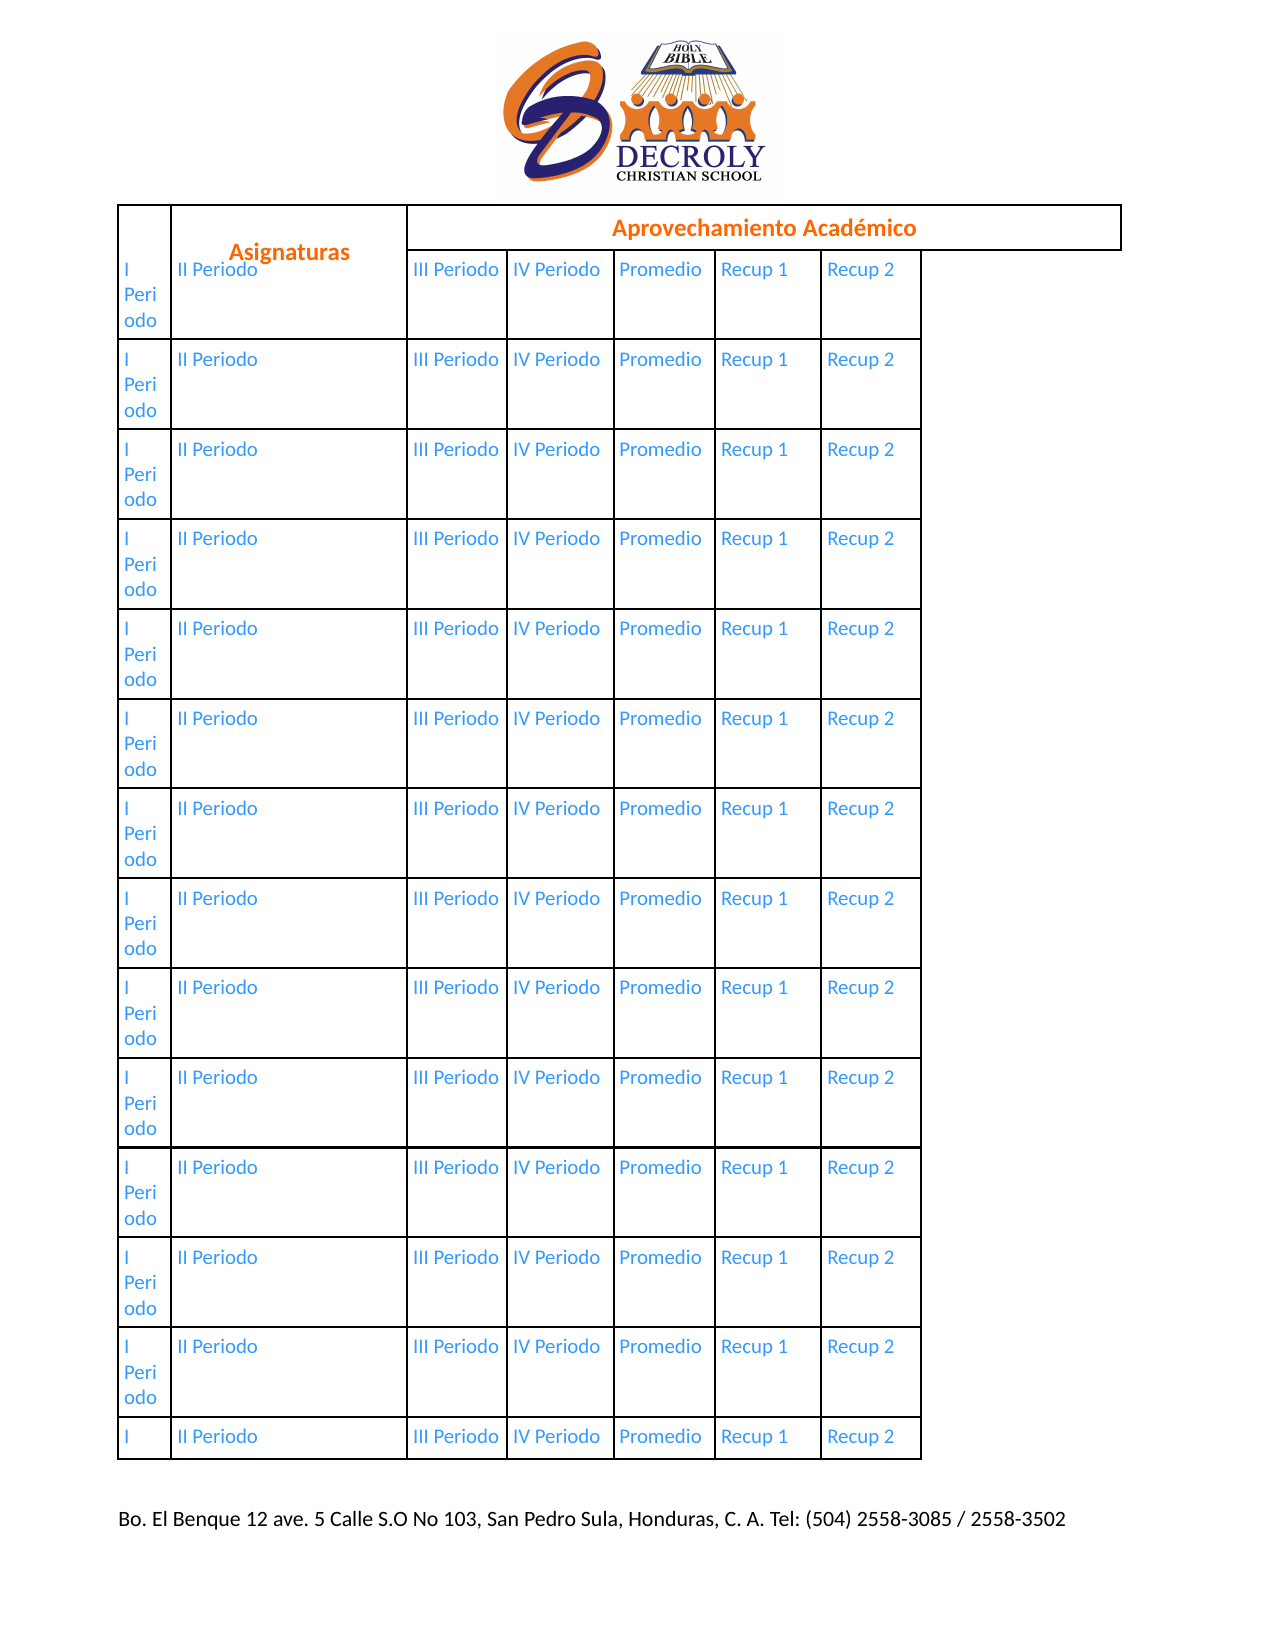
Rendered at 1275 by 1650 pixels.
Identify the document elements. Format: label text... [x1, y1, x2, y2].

table_cell II Periodo [172, 1328, 406, 1416]
table_cell Promedio [615, 610, 714, 697]
table_cell IV Periodo [508, 251, 613, 338]
table_cell Recup 1 [716, 340, 820, 428]
table_cell IV Periodo [508, 969, 613, 1057]
table_cell Recup 2 [822, 1328, 920, 1416]
table_cell Recup 1 [716, 700, 820, 787]
table_cell II Periodo [172, 249, 406, 338]
table_cell Promedio [615, 430, 714, 518]
table_cell Recup 1 [716, 789, 820, 877]
table_cell Promedio [615, 789, 714, 877]
table_cell Promedio [615, 969, 714, 1057]
table_cell III Periodo [408, 1149, 506, 1236]
table_cell Recup 1 [716, 251, 820, 338]
table_cell IV Periodo [508, 1418, 613, 1458]
table_cell III Periodo [408, 520, 506, 608]
table_cell Recup 1 [716, 969, 820, 1057]
table_cell Promedio [615, 1059, 714, 1146]
table_cell I [119, 1418, 170, 1458]
table_header Aprovechamiento Académico [408, 206, 1120, 248]
table_cell Recup 1 [716, 1328, 820, 1416]
table_cell Promedio [615, 1418, 714, 1458]
table_cell I Periodo [119, 789, 170, 877]
table_cell Recup 2 [822, 1149, 920, 1236]
table_cell IV Periodo [508, 430, 613, 518]
table_cell Promedio [615, 1238, 714, 1326]
table_cell III Periodo [408, 340, 506, 428]
table_cell I Periodo [119, 969, 170, 1057]
table_cell Promedio [615, 879, 714, 967]
table_cell Promedio [615, 520, 714, 608]
table_cell III Periodo [408, 700, 506, 787]
table_cell II Periodo [172, 789, 406, 877]
table_cell Recup 2 [822, 1418, 920, 1458]
table_cell IV Periodo [508, 1238, 613, 1326]
table_cell Recup 2 [822, 251, 920, 338]
table_cell Recup 1 [716, 1149, 820, 1236]
table_cell Recup 2 [822, 610, 920, 697]
table_cell Promedio [615, 251, 714, 338]
table_cell II Periodo [172, 520, 406, 608]
table_cell III Periodo [408, 1328, 506, 1416]
table_cell I Periodo [119, 1328, 170, 1416]
table_header [172, 206, 406, 249]
table_cell II Periodo [172, 1418, 406, 1458]
table_cell IV Periodo [508, 700, 613, 787]
table_cell IV Periodo [508, 610, 613, 697]
table_cell Recup 2 [822, 700, 920, 787]
table_cell I Periodo [119, 879, 170, 967]
table_cell IV Periodo [508, 1149, 613, 1236]
table_cell I Periodo [119, 610, 170, 697]
table_cell II Periodo [172, 610, 406, 697]
table_cell I Periodo [119, 249, 170, 338]
table_cell I Periodo [119, 1238, 170, 1326]
table_cell Recup 1 [716, 1059, 820, 1146]
table_cell Recup 1 [716, 430, 820, 518]
table_cell III Periodo [408, 879, 506, 967]
table_cell II Periodo [172, 1059, 406, 1146]
table_cell I Periodo [119, 1059, 170, 1146]
table_cell II Periodo [172, 340, 406, 428]
table_cell II Periodo [172, 430, 406, 518]
table_cell III Periodo [408, 1059, 506, 1146]
table_cell Recup 2 [822, 1059, 920, 1146]
table_cell I Periodo [119, 520, 170, 608]
table_cell Recup 2 [822, 1238, 920, 1326]
table_cell III Periodo [408, 789, 506, 877]
table_cell IV Periodo [508, 520, 613, 608]
table_cell Recup 2 [822, 879, 920, 967]
table_cell Promedio [615, 1149, 714, 1236]
table_cell Recup 1 [716, 610, 820, 697]
table_cell II Periodo [172, 969, 406, 1057]
table_cell Recup 2 [822, 789, 920, 877]
table_cell III Periodo [408, 1238, 506, 1326]
table_cell Promedio [615, 340, 714, 428]
table_cell IV Periodo [508, 879, 613, 967]
table_cell Recup 1 [716, 1238, 820, 1326]
table_cell III Periodo [408, 1418, 506, 1458]
table_cell III Periodo [408, 969, 506, 1057]
table_header [119, 206, 170, 249]
table_cell I Periodo [119, 430, 170, 518]
table_cell IV Periodo [508, 789, 613, 877]
table_cell Recup 2 [822, 430, 920, 518]
table_cell Promedio [615, 1328, 714, 1416]
table_cell IV Periodo [508, 1059, 613, 1146]
table_cell Recup 2 [822, 969, 920, 1057]
table_cell Recup 1 [716, 879, 820, 967]
table_cell I Periodo [119, 1149, 170, 1236]
table_cell I Periodo [119, 700, 170, 787]
table_cell III Periodo [408, 430, 506, 518]
table_cell Recup 1 [716, 520, 820, 608]
table_cell III Periodo [408, 251, 506, 338]
table_cell III Periodo [408, 610, 506, 697]
table_cell IV Periodo [508, 1328, 613, 1416]
table_cell II Periodo [172, 1238, 406, 1326]
table_cell IV Periodo [508, 340, 613, 428]
table_cell II Periodo [172, 700, 406, 787]
table_cell I Periodo [119, 340, 170, 428]
table_cell Recup 2 [822, 340, 920, 428]
table_cell Promedio [615, 700, 714, 787]
picture [492, 31, 783, 201]
table_cell Recup 1 [716, 1418, 820, 1458]
table_cell II Periodo [172, 879, 406, 967]
table_cell II Periodo [172, 1149, 406, 1236]
table_cell Recup 2 [822, 520, 920, 608]
